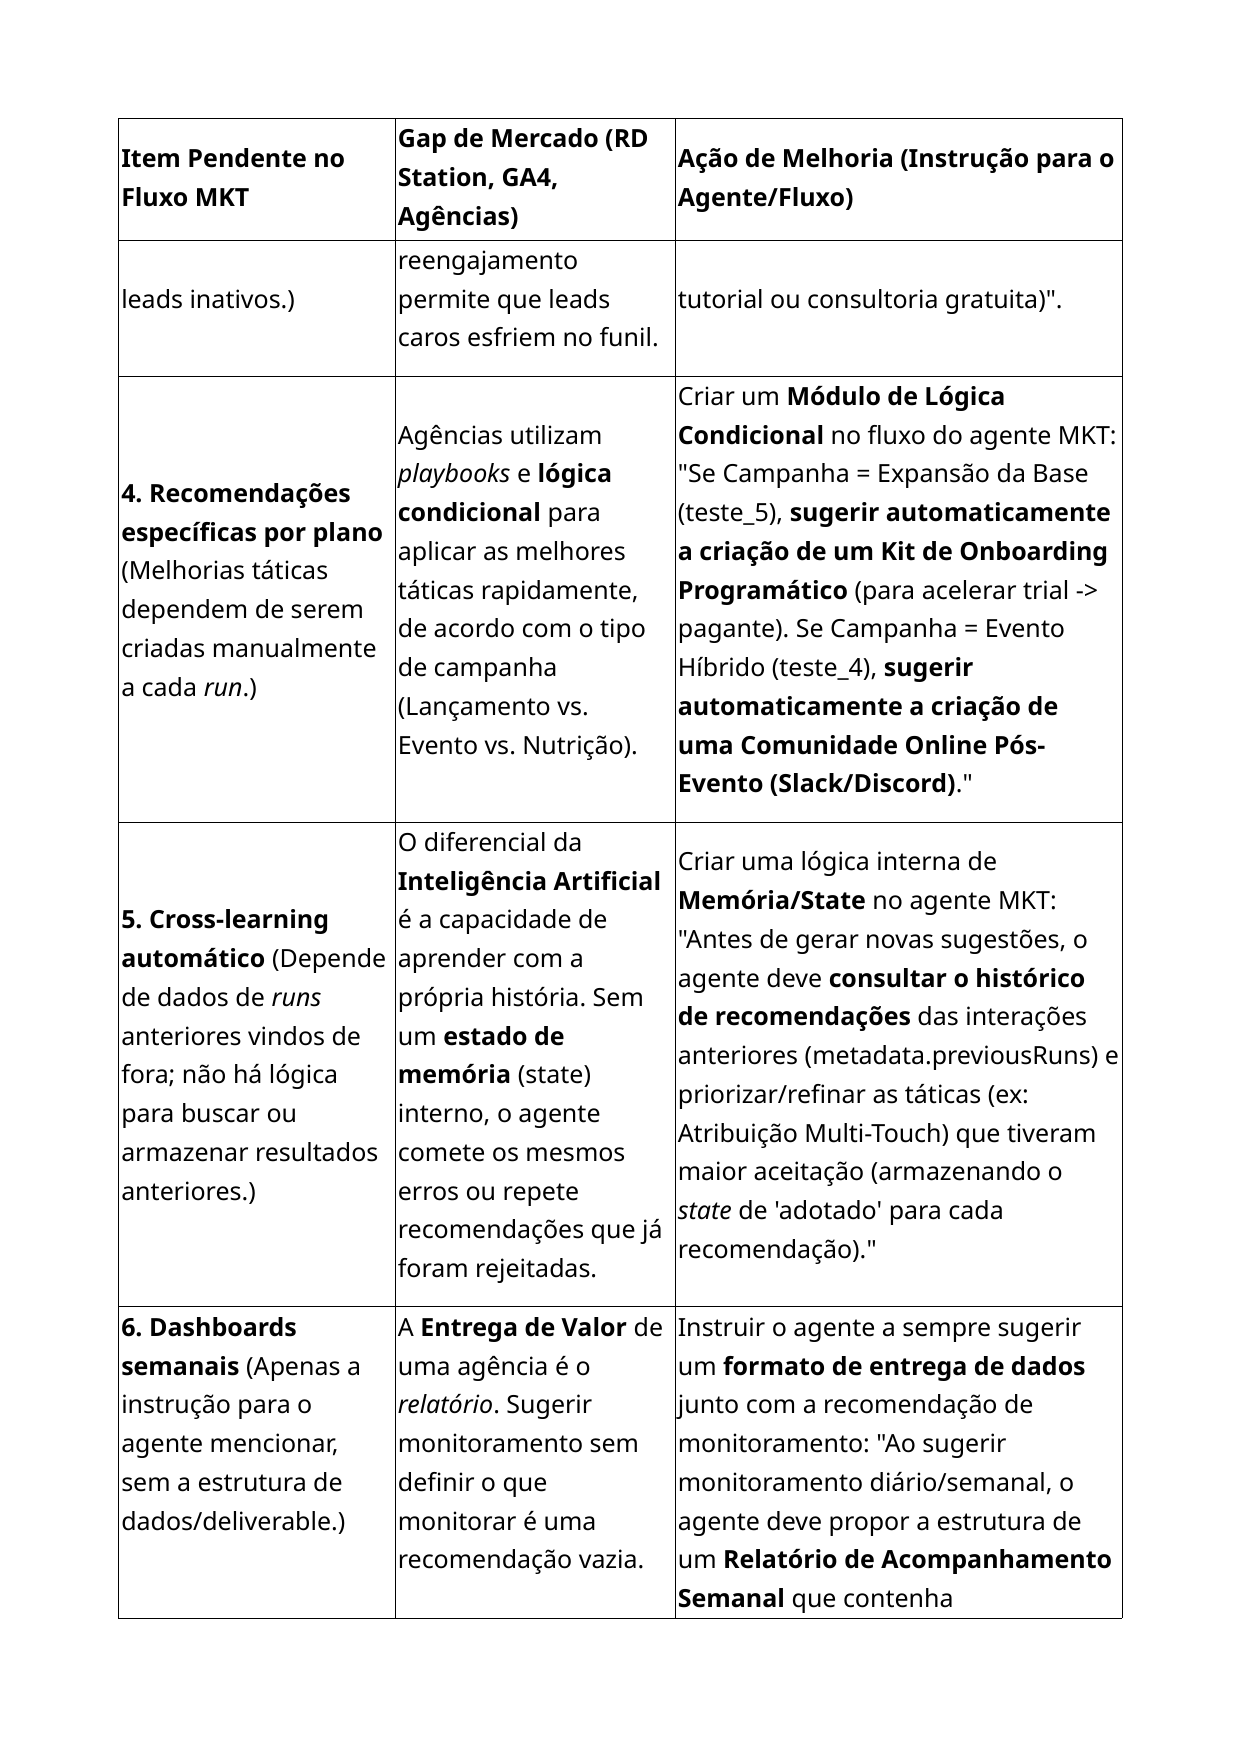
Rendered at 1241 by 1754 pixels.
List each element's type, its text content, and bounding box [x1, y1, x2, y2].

table_cell Instruir o agente a sempre sugerir um formato de entrega de dados junto com a recomendação de monitoramento: "Ao sugerir monitoramento diário/semanal, o agente deve propor a estrutura de um Relatório de Acompanhamento Semanal que contenha [676, 1307, 1122, 1618]
table_cell A Entrega de Valor de uma agência é o relatório. Sugerir monitoramento sem definir o que monitorar é uma recomendação vazia. [396, 1307, 675, 1618]
table_cell 4. Recomendações específicas por plano (Melhorias táticas dependem de serem criadas manualmente a cada run.) [119, 377, 395, 822]
table_header Ação de Melhoria (Instrução para o Agente/Fluxo) [676, 119, 1122, 239]
table_cell leads inativos.) [119, 241, 395, 376]
table_header Item Pendente no Fluxo MKT [119, 119, 395, 239]
table_cell O diferencial da Inteligência Artificial é a capacidade de aprender com a própria história. Sem um estado de memória (state) interno, o agente comete os mesmos erros ou repete recomendações que já foram rejeitadas. [396, 823, 675, 1306]
table_cell Agências utilizam playbooks e lógica condicional para aplicar as melhores táticas rapidamente, de acordo com o tipo de campanha (Lançamento vs. Evento vs. Nutrição). [396, 377, 675, 822]
table_cell 6. Dashboards semanais (Apenas a instrução para o agente mencionar, sem a estrutura de dados/deliverable.) [119, 1307, 395, 1618]
table_cell Criar um Módulo de Lógica Condicional no fluxo do agente MKT: "Se Campanha = Expansão da Base (teste_5), sugerir automaticamente a criação de um Kit de Onboarding Programático (para acelerar trial -> pagante). Se Campanha = Evento Híbrido (teste_4), sugerir automaticamente a criação de uma Comunidade Online Pós-Evento (Slack/Discord)." [676, 377, 1122, 822]
table_cell tutorial ou consultoria gratuita)". [676, 241, 1122, 376]
table_cell Criar uma lógica interna de Memória/State no agente MKT: "Antes de gerar novas sugestões, o agente deve consultar o histórico de recomendações das interações anteriores (metadata.previousRuns) e priorizar/refinar as táticas (ex: Atribuição Multi-Touch) que tiveram maior aceitação (armazenando o state de 'adotado' para cada recomendação)." [676, 823, 1122, 1306]
table_header Gap de Mercado (RD Station, GA4, Agências) [396, 119, 675, 239]
table_cell reengajamento permite que leads caros esfriem no funil. [396, 241, 675, 376]
table_cell 5. Cross-learning automático (Depende de dados de runs anteriores vindos de fora; não há lógica para buscar ou armazenar resultados anteriores.) [119, 823, 395, 1306]
